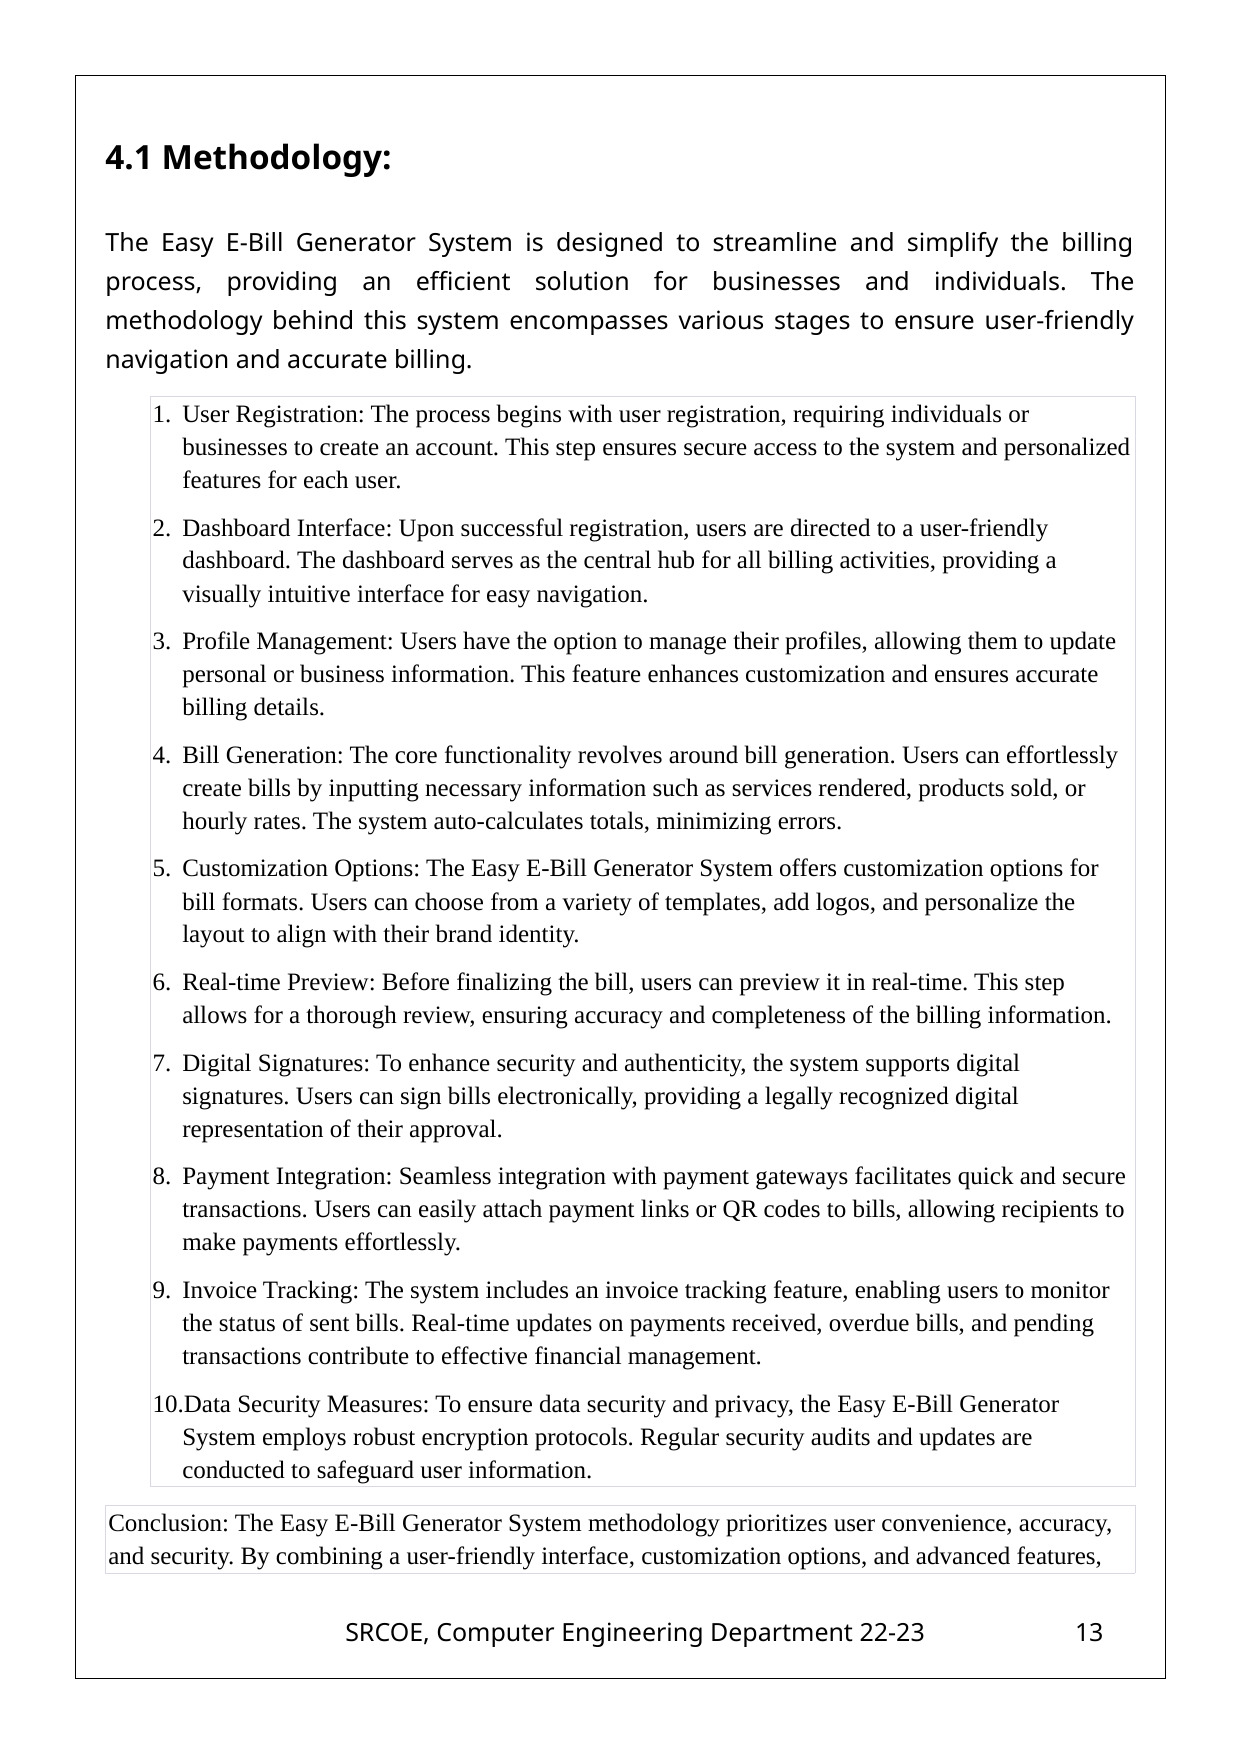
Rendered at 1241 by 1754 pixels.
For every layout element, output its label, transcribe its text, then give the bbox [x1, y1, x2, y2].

list Dashboard Interface: Upon successful registration, users are directed to a user-friendly dashboard. The dashboard serves as the central hub for all billing activities, providing a visually intuitive interface for easy navigation. [151, 509, 1135, 607]
list Bill Generation: The core functionality revolves around bill generation. Users can effortlessly create bills by inputting necessary information such as services rendered, products sold, or hourly rates. The system auto-calculates totals, minimizing errors. [151, 737, 1135, 835]
text 4.1 Methodology: [105, 134, 1135, 179]
list User Registration: The process begins with user registration, requiring individuals or businesses to create an account. This step ensures secure access to the system and personalized features for each user. [151, 397, 1135, 494]
text The Easy E-Bill Generator System is designed to streamline and simplify the billing process, providing an efficient solution for businesses and individuals. The methodology behind this system encompasses various stages to ensure user-friendly navigation and accurate billing. [105, 225, 1135, 376]
list Digital Signatures: To enhance security and authenticity, the system supports digital signatures. Users can sign bills electronically, providing a legally recognized digital representation of their approval. [151, 1045, 1135, 1143]
list Real-time Preview: Before finalizing the bill, users can preview it in real-time. This step allows for a thorough review, ensuring accuracy and completeness of the billing information. [151, 964, 1135, 1029]
list Data Security Measures: To ensure data security and privacy, the Easy E-Bill Generator System employs robust encryption protocols. Regular security audits and updates are conducted to safeguard user information. [151, 1386, 1135, 1486]
list Profile Management: Users have the option to manage their profiles, allowing them to update personal or business information. This feature enhances customization and ensures accurate billing details. [151, 623, 1135, 721]
list Invoice Tracking: The system includes an invoice tracking feature, enabling users to monitor the status of sent bills. Real-time updates on payments received, overdue bills, and pending transactions contribute to effective financial management. [151, 1272, 1135, 1370]
text Conclusion: The Easy E-Bill Generator System methodology prioritizes user convenience, accuracy, and security. By combining a user-friendly interface, customization options, and advanced features, [106, 1506, 1135, 1573]
list Customization Options: The Easy E-Bill Generator System offers customization options for bill formats. Users can choose from a variety of templates, add logos, and personalize the layout to align with their brand identity. [151, 851, 1135, 948]
list Payment Integration: Seamless integration with payment gateways facilitates quick and secure transactions. Users can easily attach payment links or QR codes to bills, allowing recipients to make payments effortlessly. [151, 1158, 1135, 1256]
